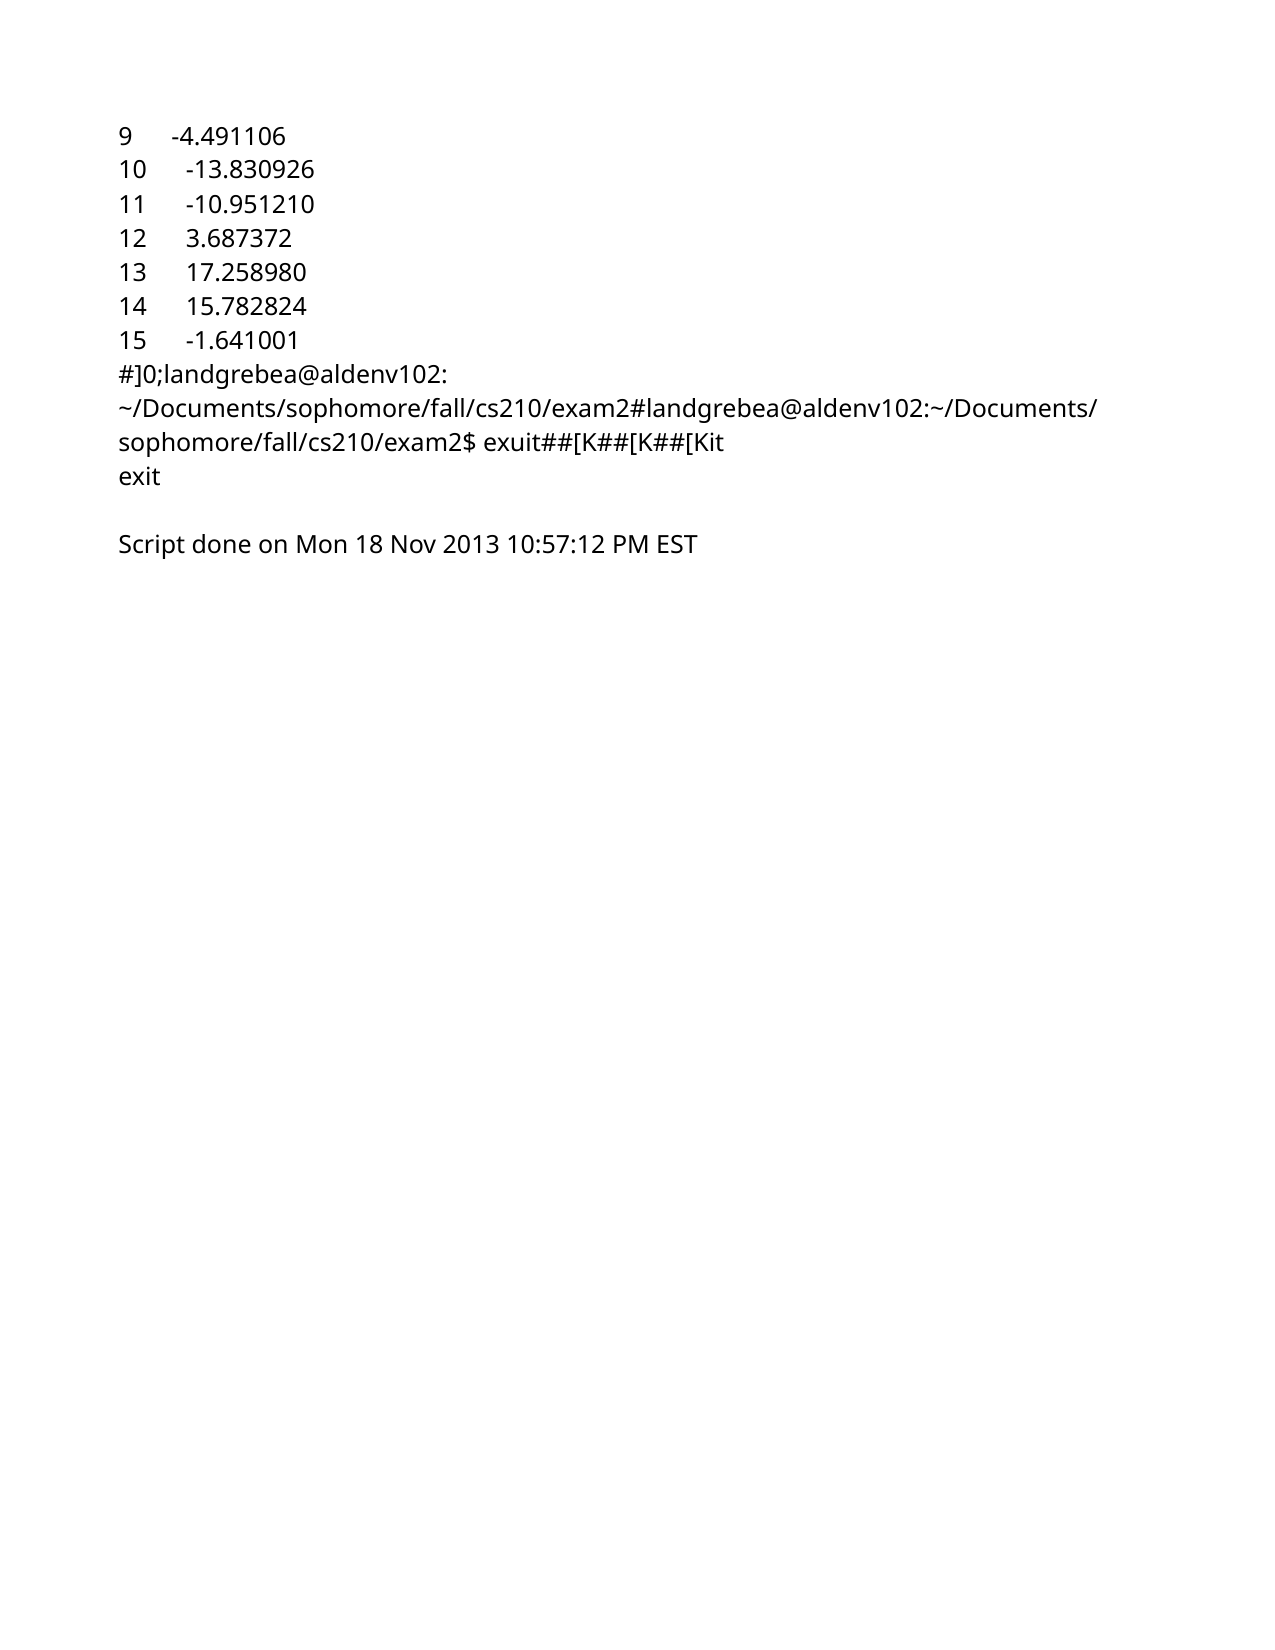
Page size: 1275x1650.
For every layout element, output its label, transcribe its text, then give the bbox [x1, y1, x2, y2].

text 10 -13.830926 [118, 152, 1157, 186]
text #]0;landgrebea@aldenv102: ~/Documents/sophomore/fall/cs210/exam2#landgrebea@aldenv102:~/Documents/sophomore/fall/cs210/exam2$ exuit##[K##[K##[Kit [118, 357, 1157, 459]
text 12 3.687372 [118, 220, 1157, 254]
text 14 15.782824 [118, 288, 1157, 322]
text Script done on Mon 18 Nov 2013 10:57:12 PM EST [118, 493, 1157, 595]
text 9 -4.491106 [118, 118, 1157, 152]
text 13 17.258980 [118, 254, 1157, 288]
text exit [118, 459, 1157, 493]
text 15 -1.641001 [118, 322, 1157, 357]
text 11 -10.951210 [118, 186, 1157, 220]
